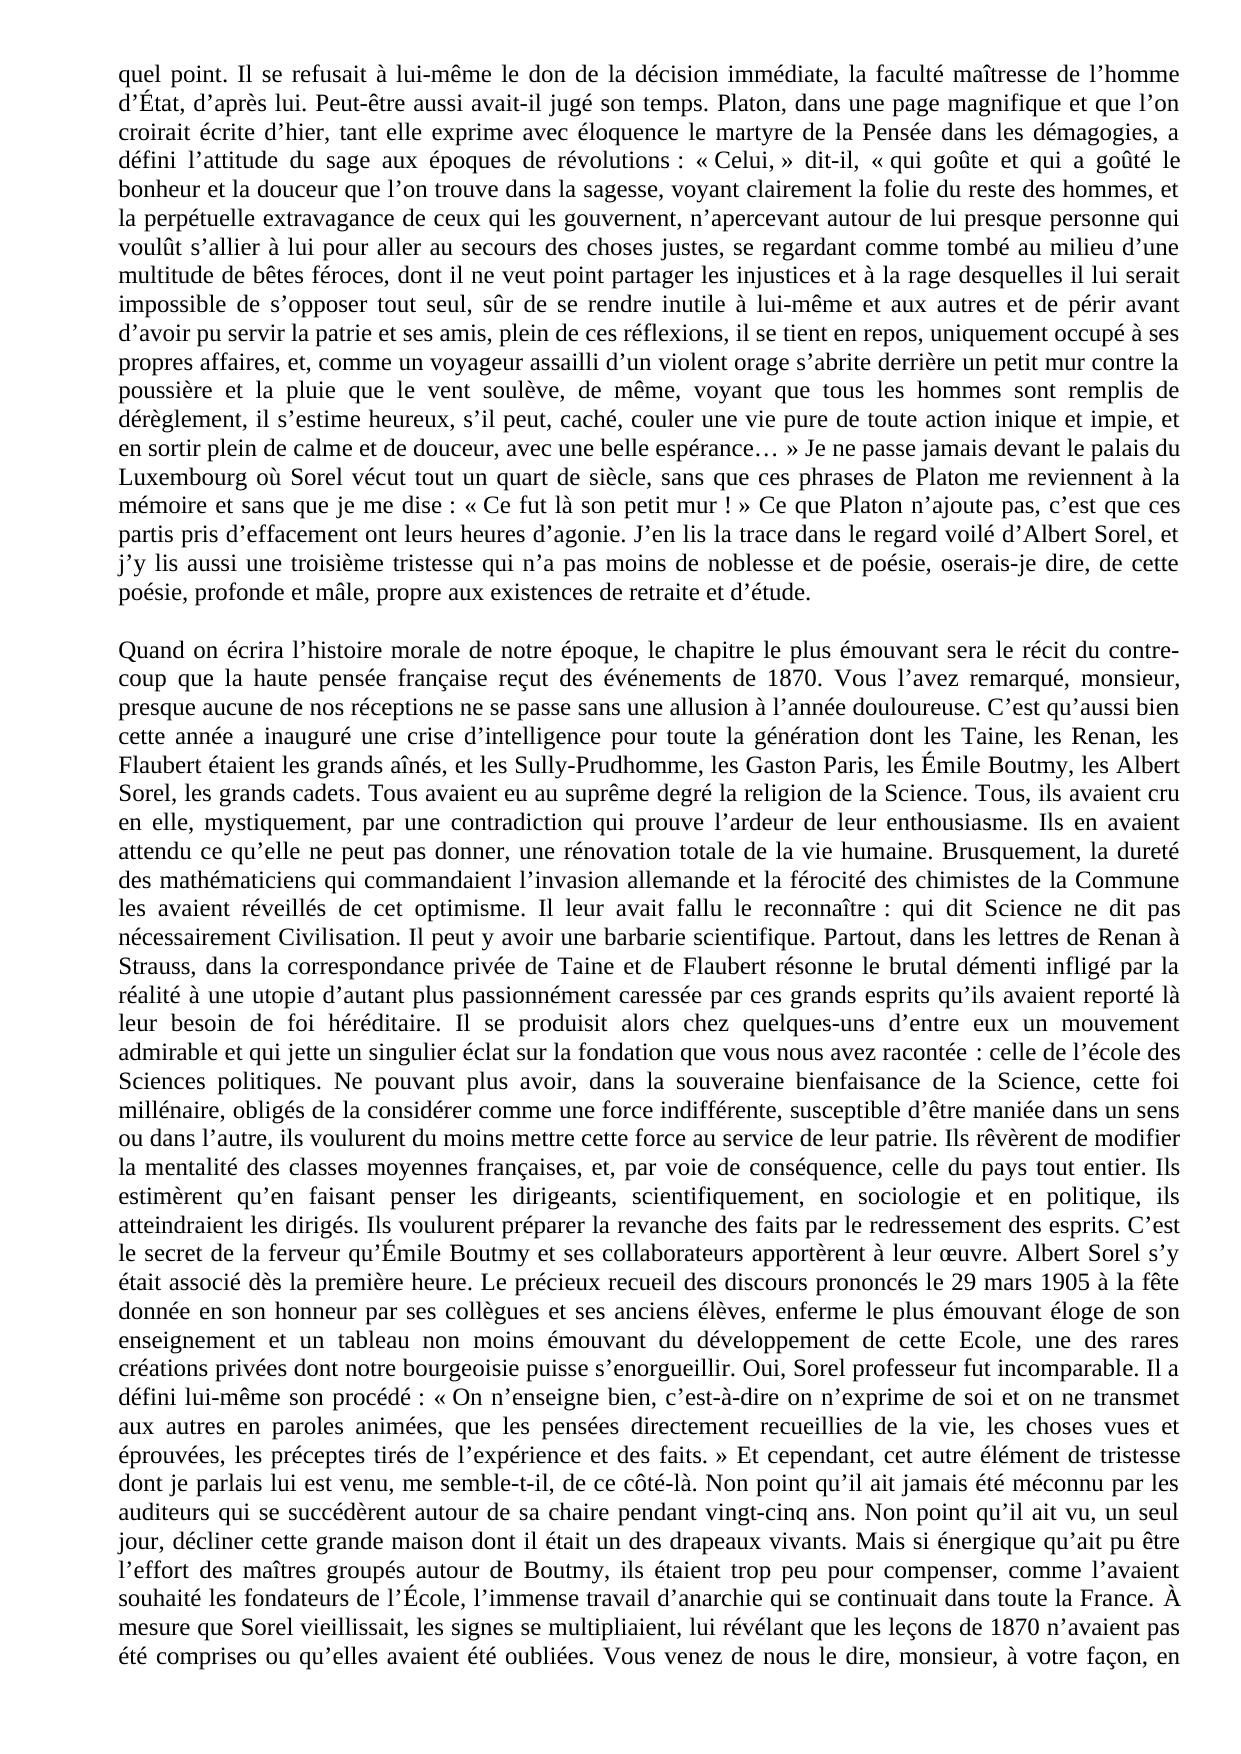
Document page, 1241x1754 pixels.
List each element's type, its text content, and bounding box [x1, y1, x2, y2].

text Quand on écrira l’histoire morale de notre époque, le chapitre le plus émouvant sera le récit du contre-coup que la haute pensée française reçut des événements de 1870. Vous l’avez remarqué, monsieur, presque aucune de nos réceptions ne se passe sans une allusion à l’année douloureuse. C’est qu’aussi bien cette année a inauguré une crise d’intelligence pour toute la génération dont les Taine, les Renan, les Flaubert étaient les grands aînés, et les Sully-Prudhomme, les Gaston Paris, les Émile Boutmy, les Albert Sorel, les grands cadets. Tous avaient eu au suprême degré la religion de la Science. Tous, ils avaient cru en elle, mystiquement, par une contradiction qui prouve l’ardeur de leur enthousiasme. Ils en avaient attendu ce qu’elle ne peut pas donner, une rénovation totale de la vie humaine. Brusquement, la dureté des mathématiciens qui commandaient l’invasion allemande et la férocité des chimistes de la Commune les avaient réveillés de cet optimisme. Il leur avait fallu le reconnaître : qui dit Science ne dit pas nécessairement Civilisation. Il peut y avoir une barbarie scientifique. Partout, dans les lettres de Renan à Strauss, dans la correspondance privée de Taine et de Flaubert résonne le brutal démenti infligé par la réalité à une utopie d’autant plus passionnément caressée par ces grands esprits qu’ils avaient reporté là leur besoin de foi héréditaire. Il se produisit alors chez quelques-uns d’entre eux un mouvement admirable et qui jette un singulier éclat sur la fondation que vous nous avez racontée : celle de l’école des Sciences politiques. Ne pouvant plus avoir, dans la souveraine bienfaisance de la Science, cette foi millénaire, obligés de la considérer comme une force indifférente, susceptible d’être maniée dans un sens ou dans l’autre, ils voulurent du moins mettre cette force au service de leur patrie. Ils rêvèrent de modifier la mentalité des classes moyennes françaises, et, par voie de conséquence, celle du pays tout entier. Ils estimèrent qu’en faisant penser les dirigeants, scientifiquement, en sociologie et en politique, ils atteindraient les dirigés. Ils voulurent préparer la revanche des faits par le redressement des esprits. C’est le secret de la ferveur qu’Émile Boutmy et ses collaborateurs apportèrent à leur œuvre. Albert Sorel s’y était associé dès la première heure. Le précieux recueil des discours prononcés le 29 mars 1905 à la fête donnée en son honneur par ses collègues et ses anciens élèves, enferme le plus émouvant éloge de son enseignement et un tableau non moins émouvant du développement de cette Ecole, une des rares créations privées dont notre bourgeoisie puisse s’enorgueillir. Oui, Sorel professeur fut incomparable. Il a défini lui-même son procédé : « On n’enseigne bien, c’est-à-dire on n’exprime de soi et on ne transmet aux autres en paroles animées, que les pensées directement recueillies de la vie, les choses vues et éprouvées, les préceptes tirés de l’expérience et des faits. » Et cependant, cet autre élément de tristesse dont je parlais lui est venu, me semble-t-il, de ce côté-là. Non point qu’il ait jamais été méconnu par les auditeurs qui se succédèrent autour de sa chaire pendant vingt-cinq ans. Non point qu’il ait vu, un seul jour, décliner cette grande maison dont il était un des drapeaux vivants. Mais si énergique qu’ait pu être l’effort des maîtres groupés autour de Boutmy, ils étaient trop peu pour compenser, comme l’avaient souhaité les fondateurs de l’École, l’immense travail d’anarchie qui se continuait dans toute la France. À mesure que Sorel vieillissait, les signes se multipliaient, lui révélant que les leçons de 1870 n’avaient pas été comprises ou qu’elles avaient été oubliées. Vous venez de nous le dire, monsieur, à votre façon, en [118, 635, 1181, 1670]
text quel point. Il se refusait à lui-même le don de la décision immédiate, la faculté maîtresse de l’homme d’État, d’après lui. Peut-être aussi avait-il jugé son temps. Platon, dans une page magnifique et que l’on croirait écrite d’hier, tant elle exprime avec éloquence le martyre de la Pensée dans les démagogies, a défini l’attitude du sage aux époques de révolutions : « Celui, » dit-il, « qui goûte et qui a goûté le bonheur et la douceur que l’on trouve dans la sagesse, voyant clairement la folie du reste des hommes, et la perpétuelle extravagance de ceux qui les gouvernent, n’apercevant autour de lui presque personne qui voulût s’allier à lui pour aller au secours des choses justes, se regardant comme tombé au milieu d’une multitude de bêtes féroces, dont il ne veut point partager les injustices et à la rage desquelles il lui serait impossible de s’opposer tout seul, sûr de se rendre inutile à lui-même et aux autres et de périr avant d’avoir pu servir la patrie et ses amis, plein de ces réflexions, il se tient en repos, uniquement occupé à ses propres affaires, et, comme un voyageur assailli d’un violent orage s’abrite derrière un petit mur contre la poussière et la pluie que le vent soulève, de même, voyant que tous les hommes sont remplis de dérèglement, il s’estime heureux, s’il peut, caché, couler une vie pure de toute action inique et impie, et en sortir plein de calme et de douceur, avec une belle espérance… » Je ne passe jamais devant le palais du Luxembourg où Sorel vécut tout un quart de siècle, sans que ces phrases de Platon me reviennent à la mémoire et sans que je me dise : « Ce fut là son petit mur ! » Ce que Platon n’ajoute pas, c’est que ces partis pris d’effacement ont leurs heures d’agonie. J’en lis la trace dans le regard voilé d’Albert Sorel, et j’y lis aussi une troisième tristesse qui n’a pas moins de noblesse et de poésie, oserais-je dire, de cette poésie, profonde et mâle, propre aux existences de retraite et d’étude. [118, 59, 1181, 605]
